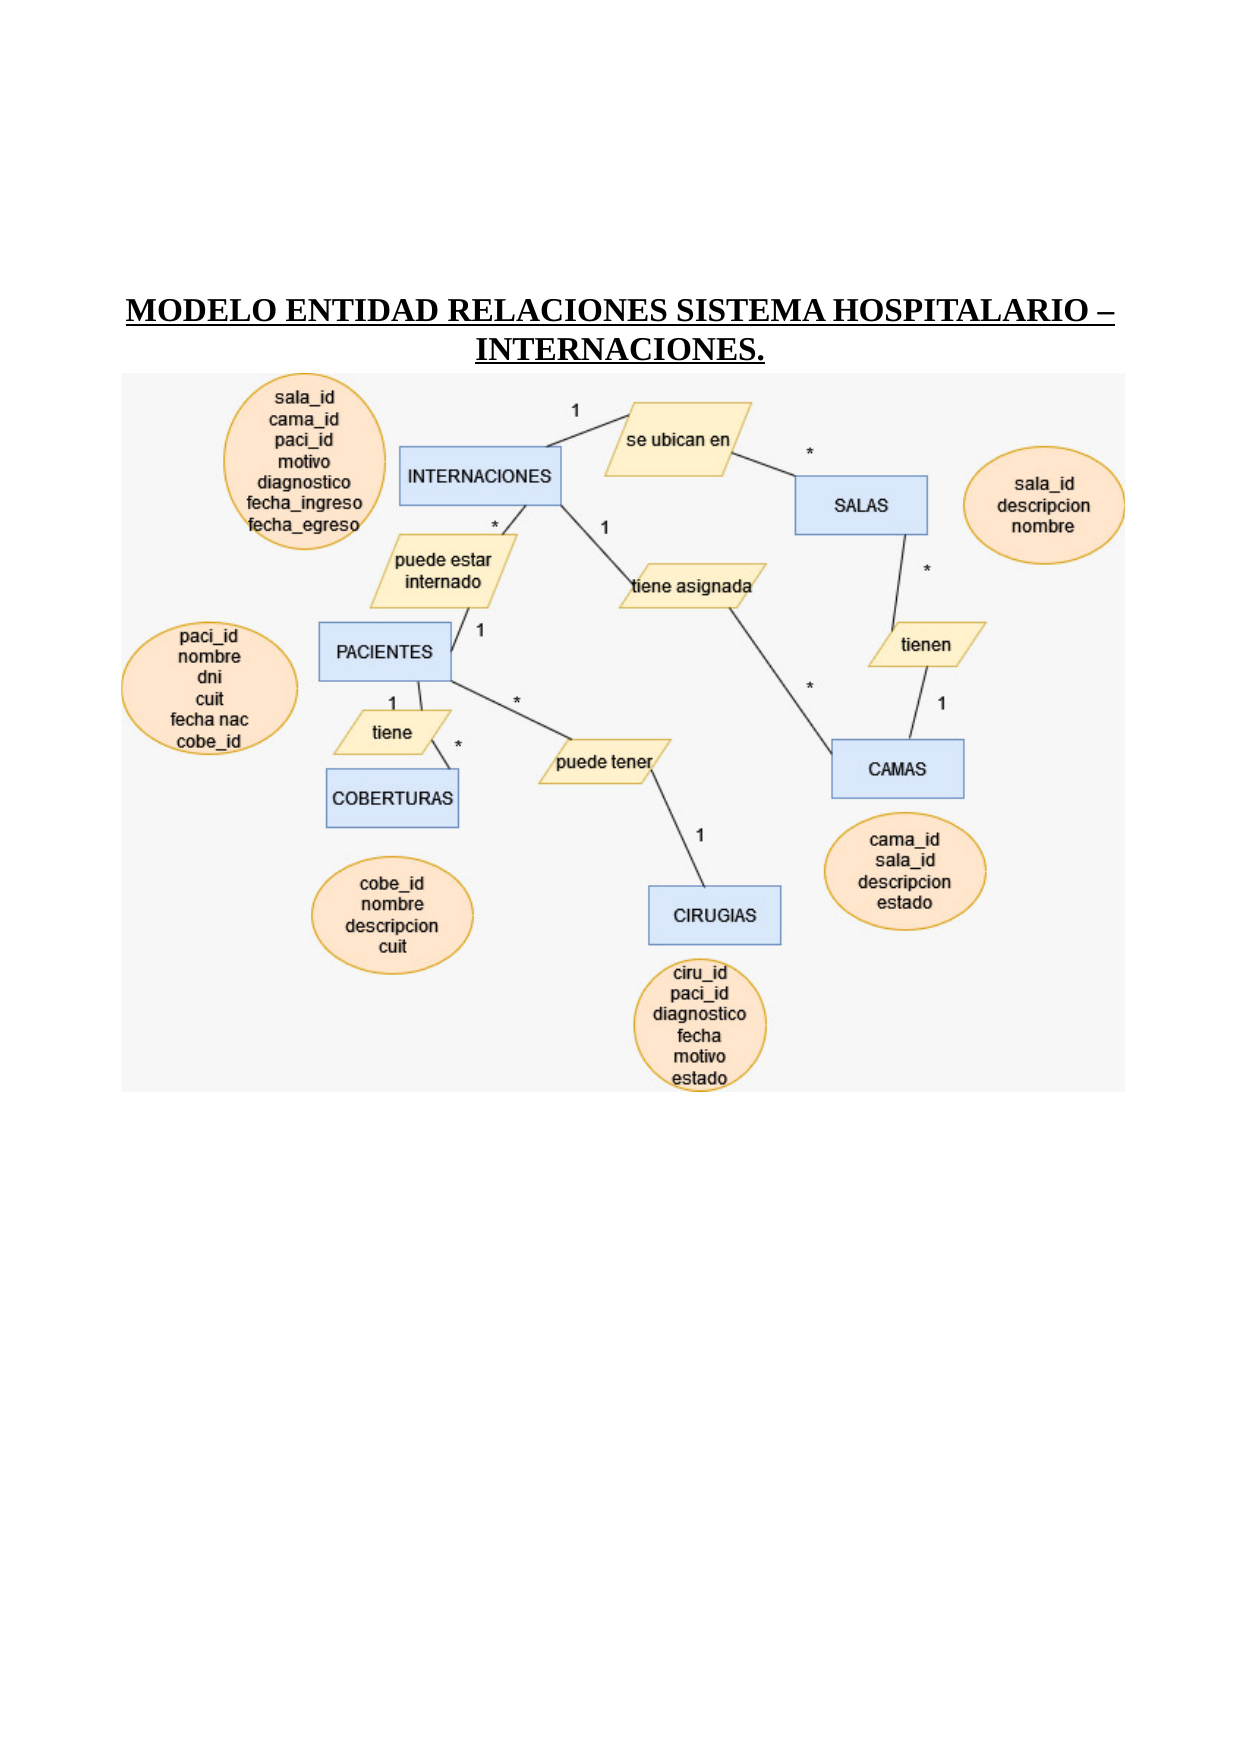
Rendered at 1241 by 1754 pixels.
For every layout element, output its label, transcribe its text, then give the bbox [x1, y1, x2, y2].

picture [121, 373, 1126, 1092]
text MODELO ENTIDAD RELACIONES SISTEMA HOSPITALARIO – INTERNACIONES. [118, 291, 1122, 367]
